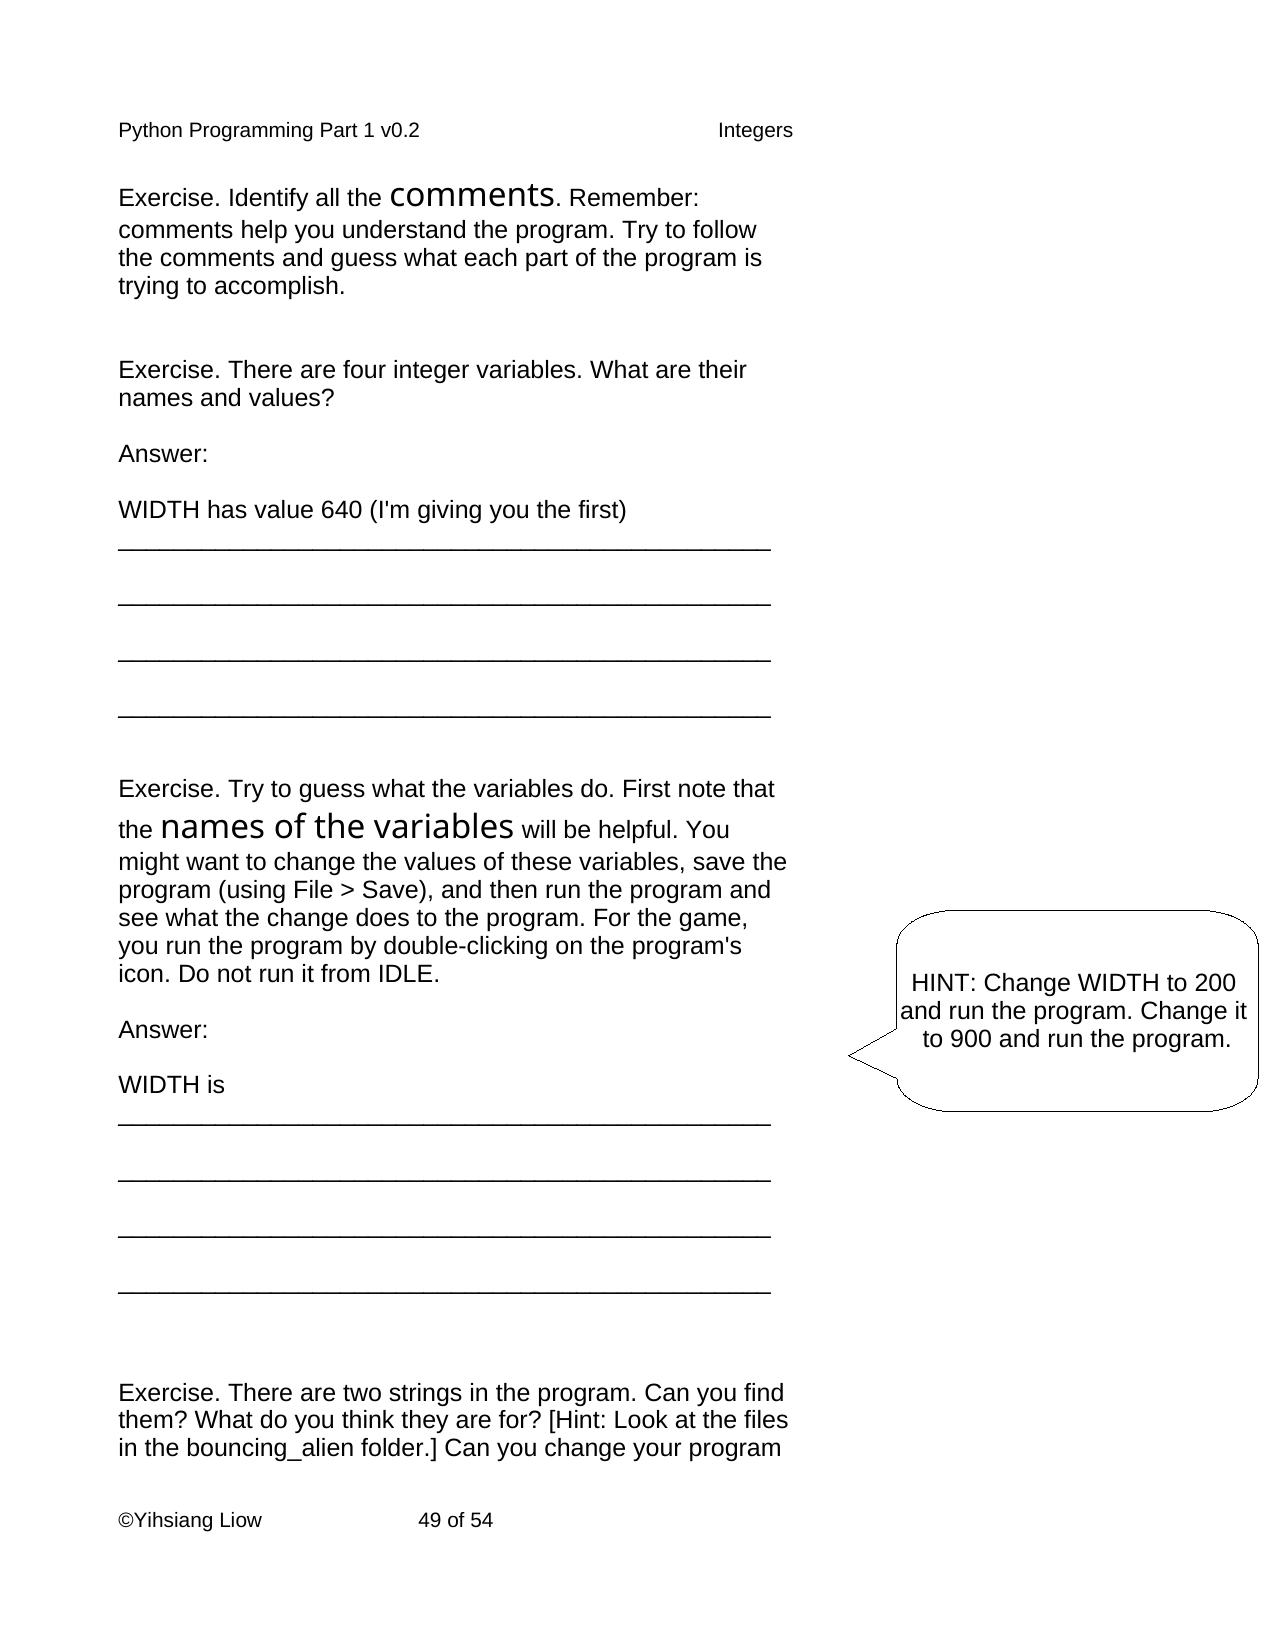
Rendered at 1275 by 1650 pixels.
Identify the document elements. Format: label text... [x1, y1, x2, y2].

text _______________________________________________ [118, 1267, 793, 1294]
text _______________________________________________ [118, 691, 793, 719]
text _______________________________________________ [118, 1155, 793, 1183]
text Exercise. There are four integer variables. What are their names and values? [118, 356, 793, 412]
text Answer: [118, 439, 793, 467]
text _______________________________________________ [118, 635, 793, 663]
text Exercise. Try to guess what the variables do. First note that the names of the variables will be helpful. You might want to change the values of these variables, save the program (using File > Save), and then run the program and see what the change does to the program. For the game, you run the program by double-clicking on the program's icon. Do not run it from IDLE. [118, 774, 793, 987]
text _______________________________________________ [118, 579, 793, 607]
text _______________________________________________ [118, 1099, 793, 1127]
text _______________________________________________ [118, 523, 793, 551]
text Exercise. Identify all the comments. Remember: comments help you understand the program. Try to follow the comments and guess what each part of the program is trying to accomplish. [118, 171, 793, 300]
text WIDTH is [118, 1071, 793, 1099]
text WIDTH has value 640 (I'm giving you the first) [118, 495, 793, 523]
text _______________________________________________ [118, 1211, 793, 1239]
text Exercise. There are two strings in the program. Can you find them? What do you think they are for? [Hint: Look at the files in the bouncing_alien folder.] Can you change your program [118, 1378, 793, 1462]
text Answer: [118, 1015, 793, 1043]
